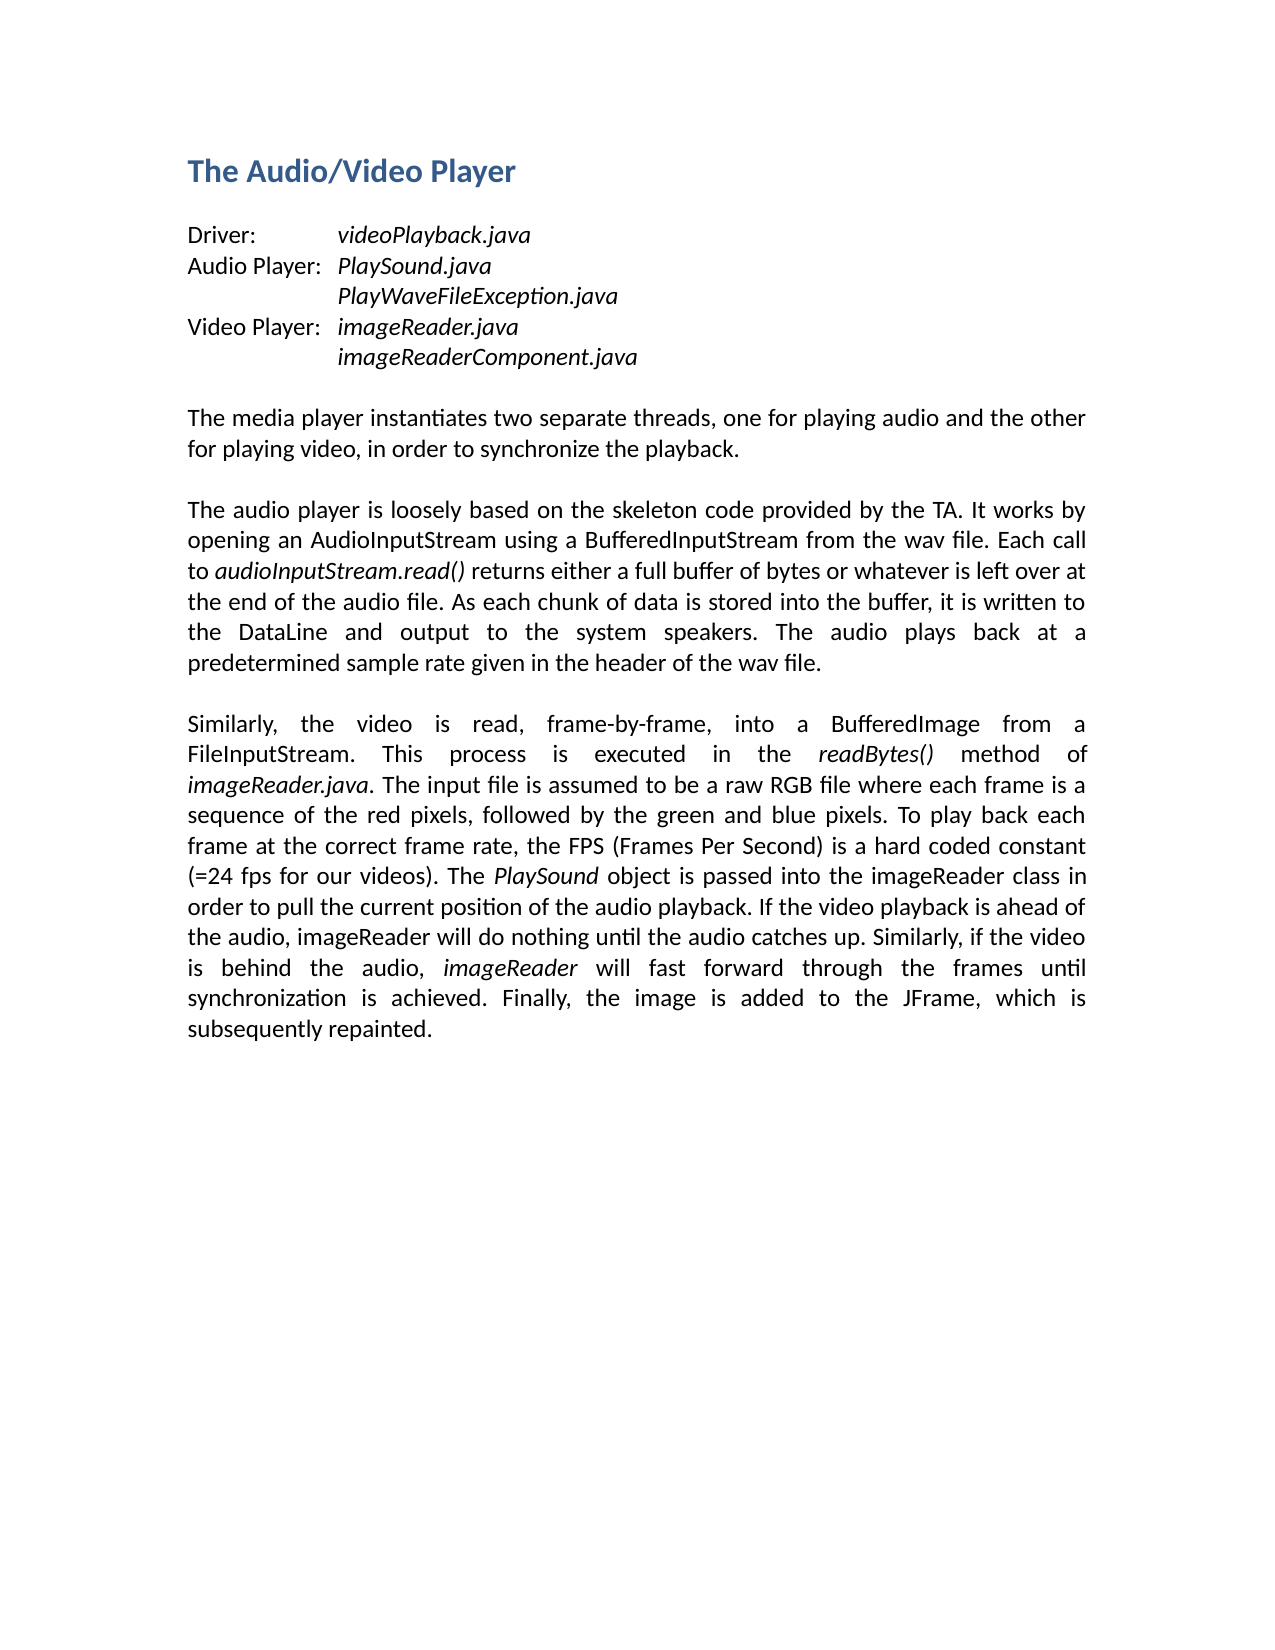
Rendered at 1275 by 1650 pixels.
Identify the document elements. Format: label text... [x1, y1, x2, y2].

text Similarly, the video is read, frame-by-frame, into a BufferedImage from a FileInputStream. This process is executed in the readBytes() method of imageReader.java. The input file is assumed to be a raw RGB file where each frame is a sequence of the red pixels, followed by the green and blue pixels. To play back each frame at the correct frame rate, the FPS (Frames Per Second) is a hard coded constant (=24 fps for our videos). The PlaySound object is passed into the imageReader class in order to pull the current position of the audio playback. If the video playback is ahead of the audio, imageReader will do nothing until the audio catches up. Similarly, if the video is behind the audio, imageReader will fast forward through the frames until synchronization is achieved. Finally, the image is added to the JFrame, which is subsequently repainted. [187, 708, 1087, 1043]
subtitle The Audio/Video Player [187, 150, 1087, 191]
text Video Player: imageReader.java [187, 311, 1087, 342]
text Driver: videoPlayback.java [187, 219, 1087, 250]
text The media player instantiates two separate threads, one for playing audio and the other for playing video, in order to synchronize the playback. [187, 403, 1087, 464]
text imageReaderComponent.java [187, 342, 1087, 372]
text The audio player is loosely based on the skeleton code provided by the TA. It works by opening an AudioInputStream using a BufferedInputStream from the wav file. Each call to audioInputStream.read() returns either a full buffer of bytes or whatever is left over at the end of the audio file. As each chunk of data is stored into the buffer, it is written to the DataLine and output to the system speakers. The audio plays back at a predetermined sample rate given in the header of the wav file. [187, 494, 1087, 677]
text Audio Player: PlaySound.java [187, 250, 1087, 281]
text PlayWaveFileException.java [187, 281, 1087, 311]
